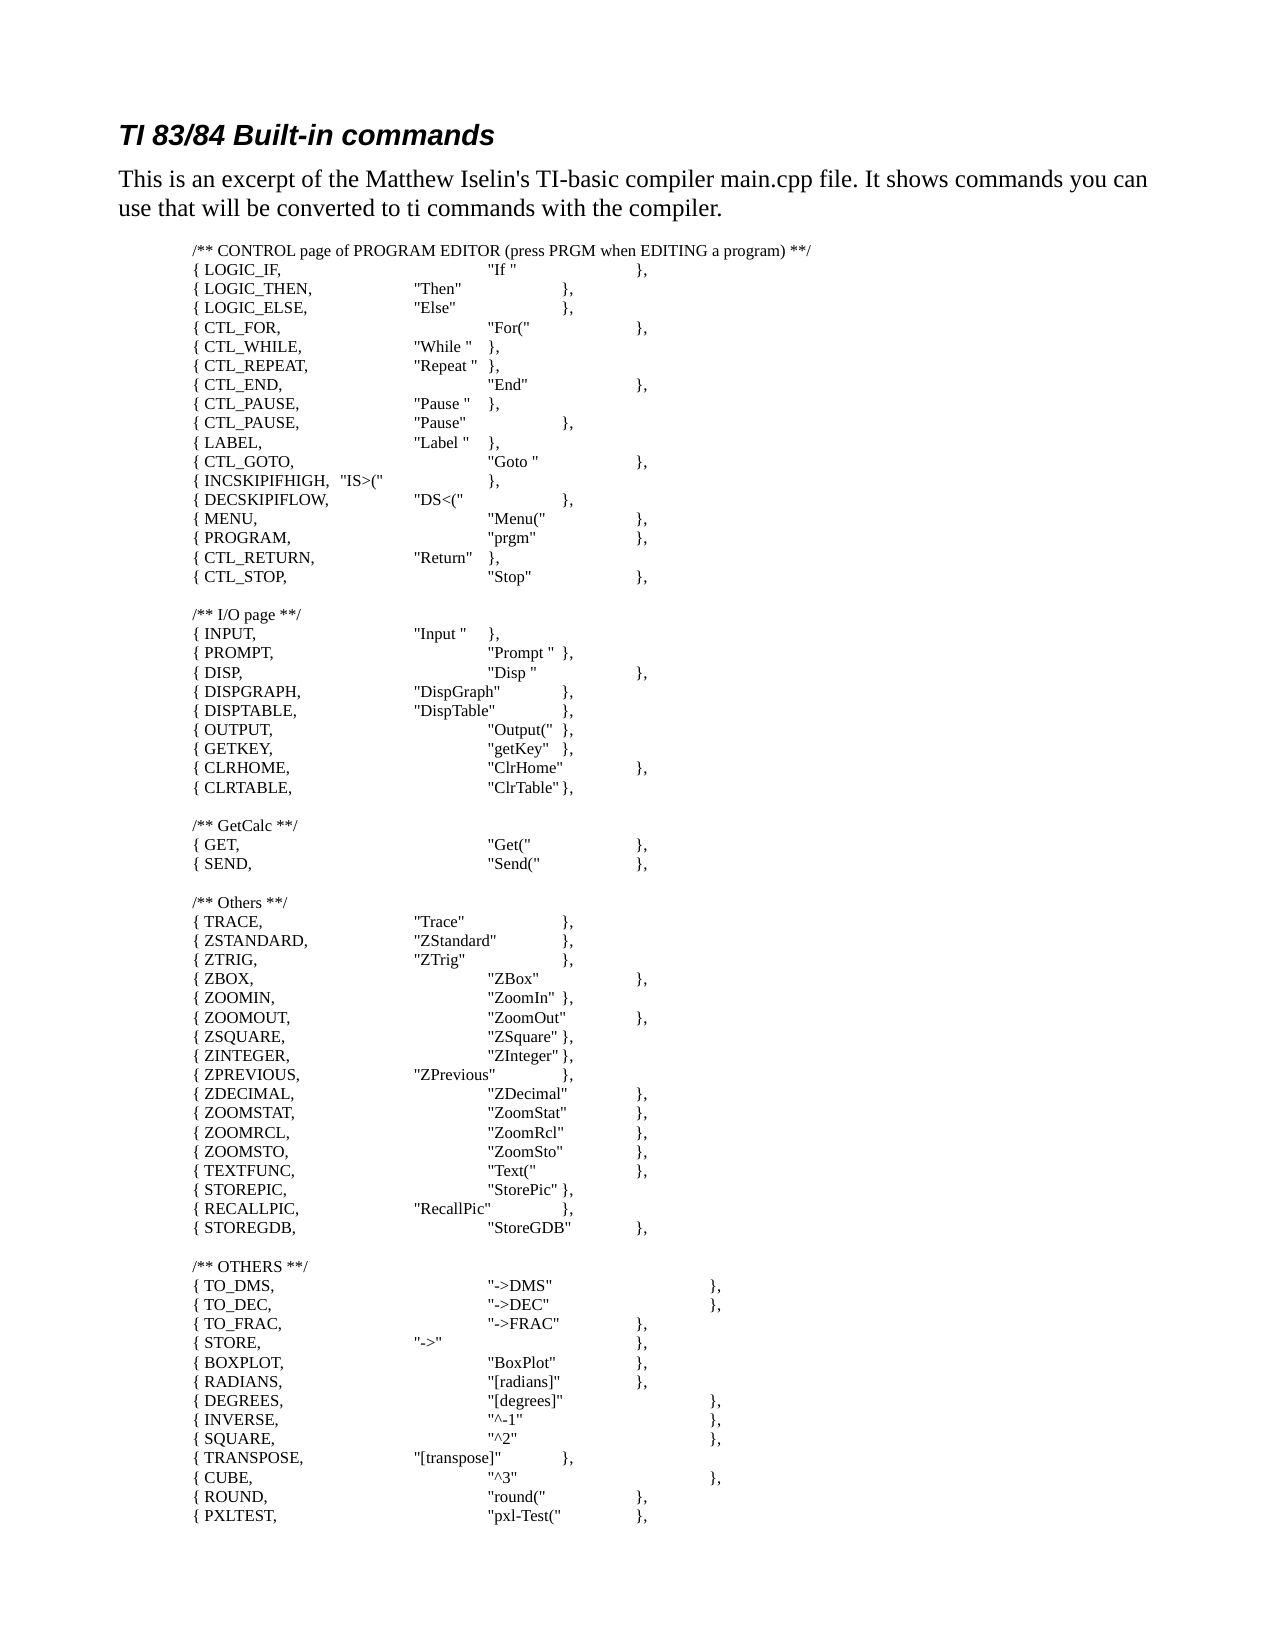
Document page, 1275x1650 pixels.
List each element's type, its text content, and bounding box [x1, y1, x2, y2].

text { CTL_WHILE, "While " }, [118, 337, 1157, 356]
text { RECALLPIC, "RecallPic" }, [118, 1199, 1157, 1218]
text { PROMPT, "Prompt " }, [118, 643, 1157, 662]
text { STOREPIC, "StorePic" }, [118, 1180, 1157, 1199]
text { ZOOMSTAT, "ZoomStat" }, [118, 1103, 1157, 1122]
text /** I/O page **/ [118, 605, 1157, 624]
text { STOREGDB, "StoreGDB" }, [118, 1218, 1157, 1237]
text { ZOOMRCL, "ZoomRcl" }, [118, 1122, 1157, 1142]
text { TRACE, "Trace" }, [118, 912, 1157, 931]
text { CTL_STOP, "Stop" }, [118, 567, 1157, 586]
text { TO_DMS, "->DMS" }, [118, 1276, 1157, 1295]
text { LOGIC_IF, "If " }, [118, 260, 1157, 279]
text { ZOOMIN, "ZoomIn" }, [118, 988, 1157, 1007]
text { STORE, "->" }, [118, 1333, 1157, 1352]
text { LOGIC_THEN, "Then" }, [118, 279, 1157, 298]
subtitle TI 83/84 Built-in commands [118, 118, 1157, 152]
text { CLRHOME, "ClrHome" }, [118, 758, 1157, 777]
text { PXLTEST, "pxl-Test(" }, [118, 1506, 1157, 1525]
text /** GetCalc **/ [118, 816, 1157, 835]
text { SQUARE, "^2" }, [118, 1429, 1157, 1448]
text { OUTPUT, "Output(" }, [118, 720, 1157, 739]
text { TEXTFUNC, "Text(" }, [118, 1161, 1157, 1180]
text { TO_FRAC, "->FRAC" }, [118, 1314, 1157, 1333]
text { ZPREVIOUS, "ZPrevious" }, [118, 1065, 1157, 1084]
text { BOXPLOT, "BoxPlot" }, [118, 1352, 1157, 1372]
text { DECSKIPIFLOW, "DS<(" }, [118, 490, 1157, 509]
text { INVERSE, "^-1" }, [118, 1410, 1157, 1429]
text { CTL_REPEAT, "Repeat " }, [118, 356, 1157, 375]
text { DISPGRAPH, "DispGraph" }, [118, 682, 1157, 701]
text { ZDECIMAL, "ZDecimal" }, [118, 1084, 1157, 1103]
text { ZSQUARE, "ZSquare" }, [118, 1027, 1157, 1046]
text This is an excerpt of the Matthew Iselin's TI-basic compiler main.cpp file. It shows commands you can use that will be converted to ti commands with the compiler. [118, 164, 1157, 222]
text { CTL_END, "End" }, [118, 375, 1157, 394]
text { CTL_GOTO, "Goto " }, [118, 452, 1157, 471]
text { ZINTEGER, "ZInteger" }, [118, 1046, 1157, 1065]
text { LABEL, "Label " }, [118, 432, 1157, 452]
text /** OTHERS **/ [118, 1257, 1157, 1276]
text { TO_DEC, "->DEC" }, [118, 1295, 1157, 1314]
text { CTL_FOR, "For(" }, [118, 317, 1157, 337]
text { CLRTABLE, "ClrTable" }, [118, 777, 1157, 797]
text { RADIANS, "[radians]" }, [118, 1372, 1157, 1391]
text { MENU, "Menu(" }, [118, 509, 1157, 528]
text { INPUT, "Input " }, [118, 624, 1157, 643]
text { INCSKIPIFHIGH, "IS>(" }, [118, 471, 1157, 490]
text { ZBOX, "ZBox" }, [118, 969, 1157, 988]
text /** Others **/ [118, 892, 1157, 912]
text { PROGRAM, "prgm" }, [118, 528, 1157, 547]
text { SEND, "Send(" }, [118, 854, 1157, 873]
text { GETKEY, "getKey" }, [118, 739, 1157, 758]
text { ZSTANDARD, "ZStandard" }, [118, 931, 1157, 950]
text { DISPTABLE, "DispTable" }, [118, 701, 1157, 720]
text { DISP, "Disp " }, [118, 662, 1157, 682]
text { CTL_PAUSE, "Pause " }, [118, 394, 1157, 413]
text { LOGIC_ELSE, "Else" }, [118, 298, 1157, 317]
text { CTL_RETURN, "Return" }, [118, 547, 1157, 567]
text { ZOOMOUT, "ZoomOut" }, [118, 1007, 1157, 1027]
text { DEGREES, "[degrees]" }, [118, 1391, 1157, 1410]
text { ZOOMSTO, "ZoomSto" }, [118, 1142, 1157, 1161]
text { ZTRIG, "ZTrig" }, [118, 950, 1157, 969]
text { GET, "Get(" }, [118, 835, 1157, 854]
text { ROUND, "round(" }, [118, 1487, 1157, 1506]
text { CTL_PAUSE, "Pause" }, [118, 413, 1157, 432]
text /** CONTROL page of PROGRAM EDITOR (press PRGM when EDITING a program) **/ [118, 241, 1157, 260]
text { TRANSPOSE, "[transpose]" }, [118, 1448, 1157, 1467]
text { CUBE, "^3" }, [118, 1467, 1157, 1487]
